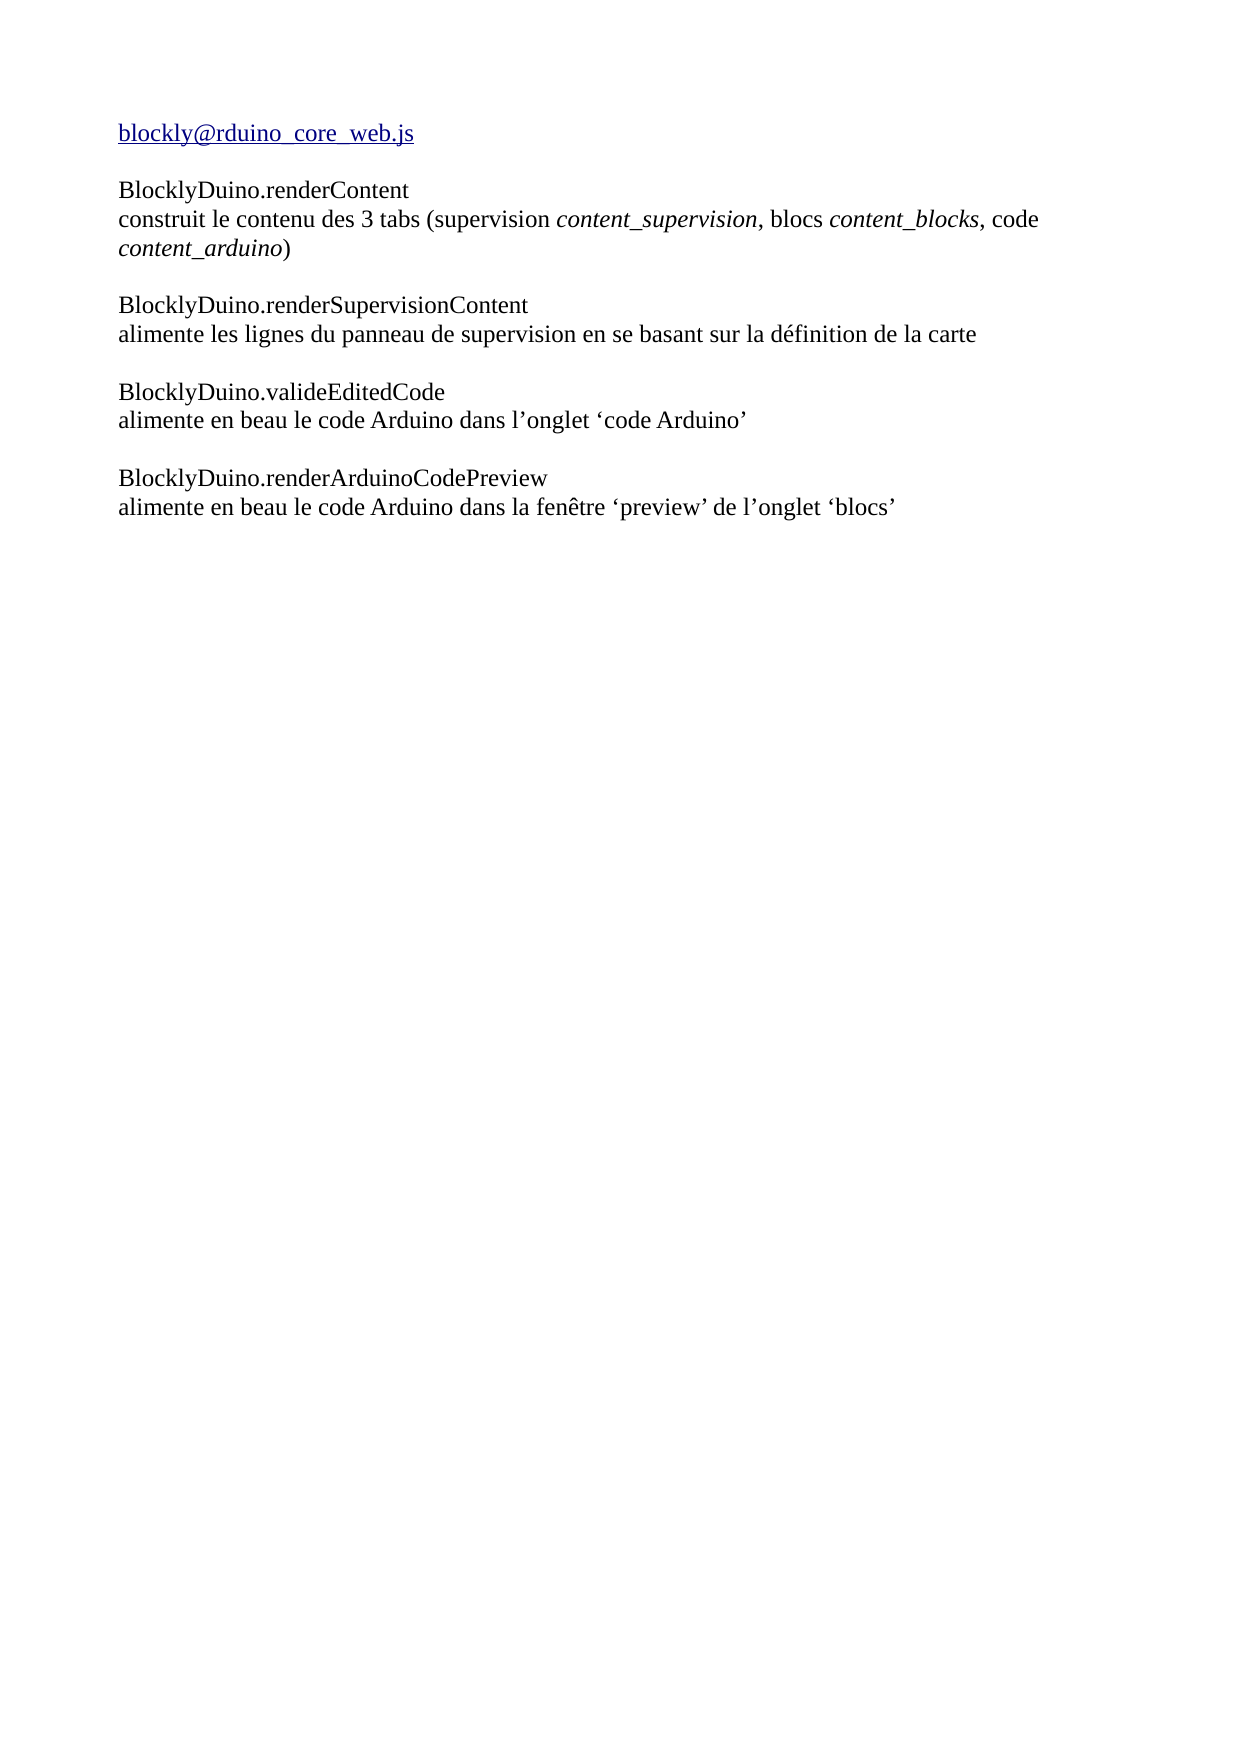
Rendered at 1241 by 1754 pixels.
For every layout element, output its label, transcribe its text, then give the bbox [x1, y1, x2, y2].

text BlocklyDuino.renderArduinoCodePreview [118, 463, 1122, 492]
text alimente en beau le code Arduino dans la fenêtre ‘preview’ de l’onglet ‘blocs’ [118, 492, 1122, 521]
text BlocklyDuino.valideEditedCode [118, 377, 1122, 406]
text alimente les lignes du panneau de supervision en se basant sur la définition de la carte [118, 319, 1122, 348]
text blockly@rduino_core_web.js [118, 118, 1122, 147]
text construit le contenu des 3 tabs (supervision content_supervision, blocs content_blocks, code content_arduino) [118, 204, 1122, 262]
text BlocklyDuino.renderSupervisionContent [118, 291, 1122, 319]
text alimente en beau le code Arduino dans l’onglet ‘code Arduino’ [118, 406, 1122, 434]
text BlocklyDuino.renderContent [118, 176, 1122, 204]
